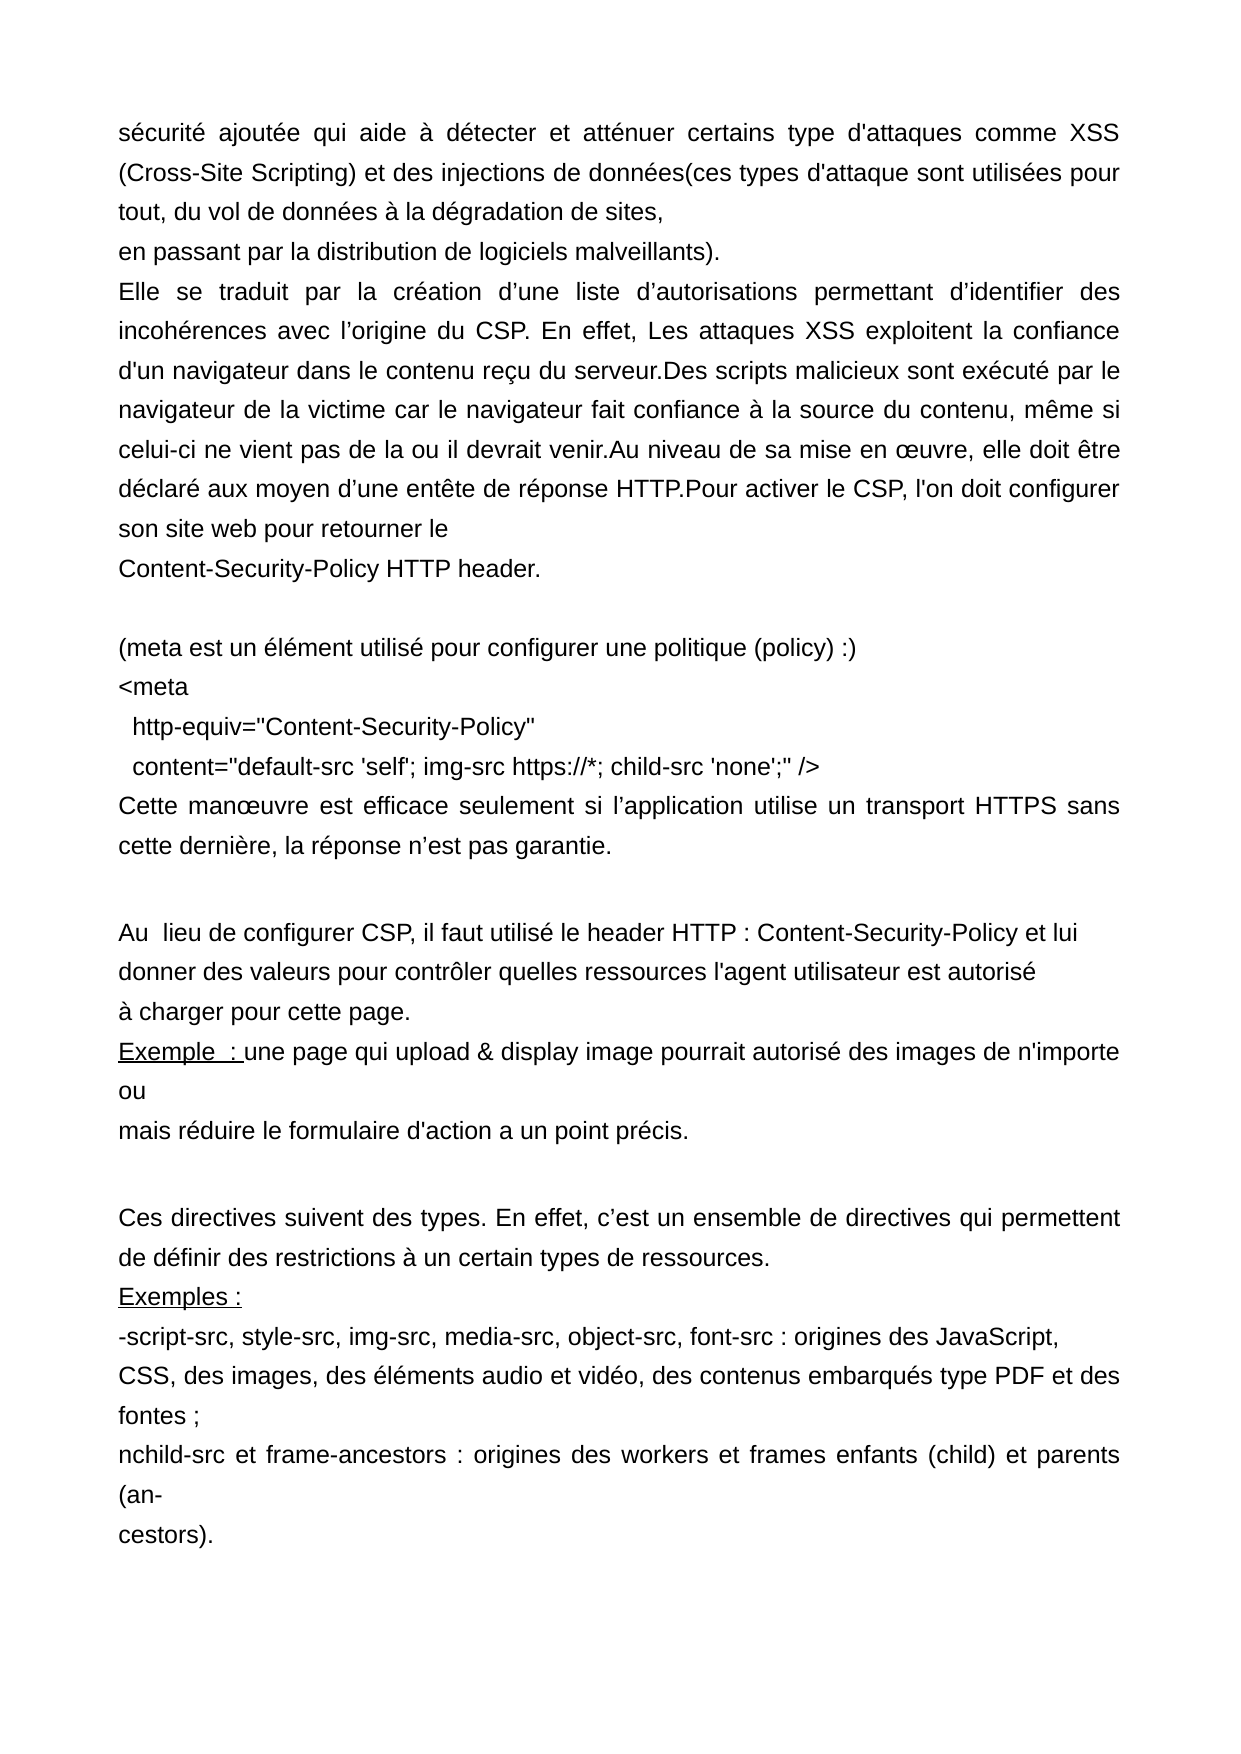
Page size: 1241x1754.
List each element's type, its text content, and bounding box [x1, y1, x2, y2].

text Content-Security-Policy HTTP header. [118, 553, 1122, 582]
text en passant par la distribution de logiciels malveillants). [118, 237, 1122, 266]
text cestors). [118, 1519, 1122, 1548]
text Exemple : une page qui upload & display image pourrait autorisé des images de n'importe ou [118, 1037, 1122, 1105]
text Cette manœuvre est efficace seulement si l’application utilise un transport HTTPS sans cette dernière, la réponse n’est pas garantie. [118, 791, 1122, 859]
text -script-src, style-src, img-src, media-src, object-src, font-src : origines des JavaScript, [118, 1322, 1122, 1350]
text CSS, des images, des éléments audio et vidéo, des contenus embarqués type PDF et des fontes ; [118, 1361, 1122, 1429]
text Au lieu de configurer CSP, il faut utilisé le header HTTP : Content-Security-Policy et lui [118, 918, 1122, 947]
text donner des valeurs pour contrôler quelles ressources l'agent utilisateur est autorisé [118, 957, 1122, 986]
text mais réduire le formulaire d'action a un point précis. [118, 1116, 1122, 1144]
text content="default-src 'self'; img-src https://*; child-src 'none';" /> [118, 751, 1122, 780]
text (meta est un élément utilisé pour configurer une politique (policy) :) [118, 633, 1122, 661]
text nchild-src et frame-ancestors : origines des workers et frames enfants (child) et parents (an- [118, 1440, 1122, 1509]
text à charger pour cette page. [118, 997, 1122, 1026]
text http-equiv="Content-Security-Policy" [118, 712, 1122, 741]
text sécurité ajoutée qui aide à détecter et atténuer certains type d'attaques comme XSS (Cross-Site Scripting) et des injections de données(ces types d'attaque sont utilisées pour tout, du vol de données à la dégradation de sites, [118, 118, 1122, 226]
text <meta [118, 672, 1122, 701]
text Ces directives suivent des types. En effet, c’est un ensemble de directives qui permettent de définir des restrictions à un certain types de ressources. [118, 1203, 1122, 1271]
text Elle se traduit par la création d’une liste d’autorisations permettant d’identifier des incohérences avec l’origine du CSP. En effet, Les attaques XSS exploitent la confiance d'un navigateur dans le contenu reçu du serveur.Des scripts malicieux sont exécuté par le navigateur de la victime car le navigateur fait confiance à la source du contenu, même si celui-ci ne vient pas de la ou il devrait venir.Au niveau de sa mise en œuvre, elle doit être déclaré aux moyen d’une entête de réponse HTTP.Pour activer le CSP, l'on doit configurer son site web pour retourner le [118, 276, 1122, 543]
text Exemples : [118, 1282, 1122, 1311]
